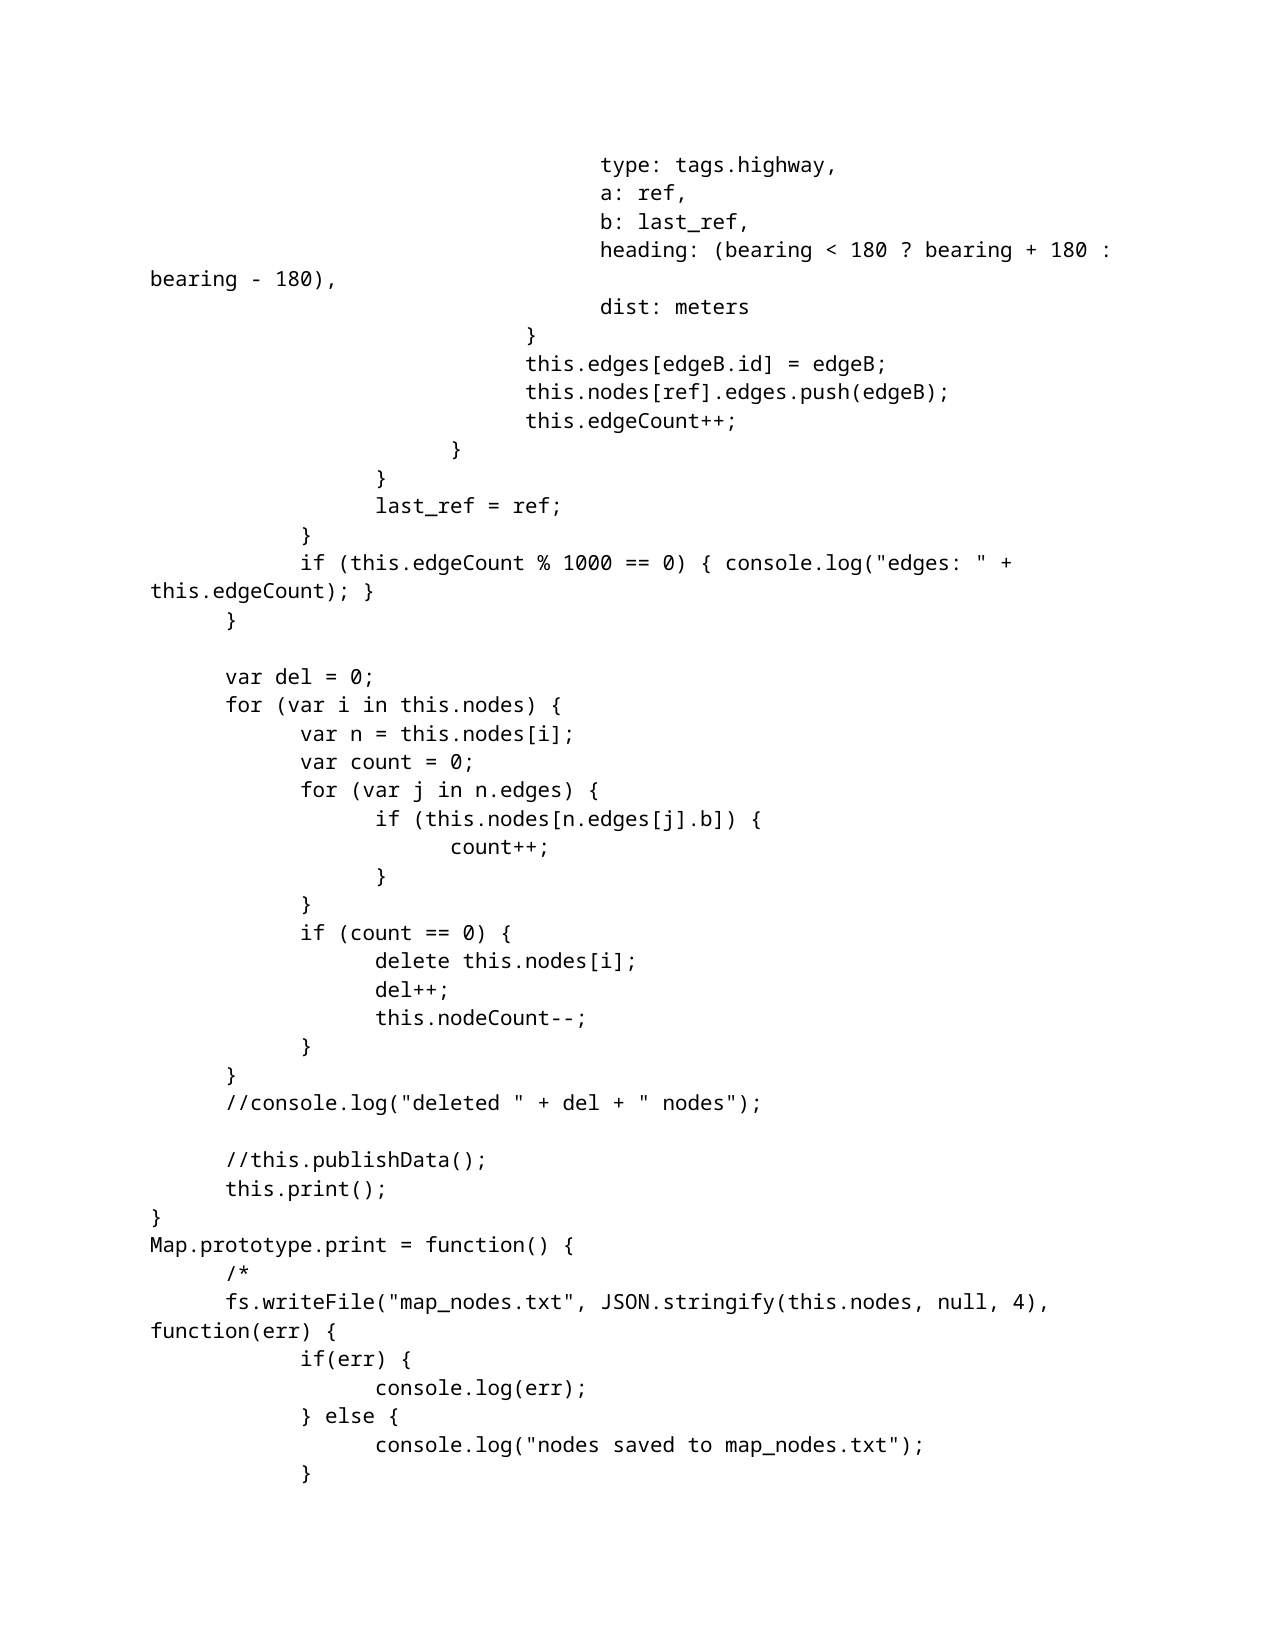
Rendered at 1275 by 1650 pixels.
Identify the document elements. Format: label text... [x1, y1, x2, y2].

text heading: (bearing < 180 ? bearing + 180 : bearing - 180), [150, 235, 1125, 292]
text this.nodeCount--; [150, 1003, 1125, 1032]
text a: ref, [150, 178, 1125, 207]
text fs.writeFile("map_nodes.txt", JSON.stringify(this.nodes, null, 4), function(err) { [150, 1287, 1125, 1344]
text console.log("nodes saved to map_nodes.txt"); [150, 1430, 1125, 1458]
text Map.prototype.print = function() { [150, 1231, 1125, 1259]
text console.log(err); [150, 1373, 1125, 1401]
text this.nodes[ref].edges.push(edgeB); [150, 377, 1125, 406]
text b: last_ref, [150, 207, 1125, 235]
text if (this.edgeCount % 1000 == 0) { console.log("edges: " + this.edgeCount); } [150, 548, 1125, 605]
text this.print(); [150, 1174, 1125, 1202]
text this.edgeCount++; [150, 406, 1125, 434]
text for (var j in n.edges) { [150, 776, 1125, 804]
text dist: meters [150, 292, 1125, 321]
text for (var i in this.nodes) { [150, 690, 1125, 719]
text count++; [150, 832, 1125, 861]
text var del = 0; [150, 662, 1125, 690]
text del++; [150, 975, 1125, 1003]
text } [150, 1032, 1125, 1060]
text type: tags.highway, [150, 150, 1125, 178]
text } [150, 605, 1125, 633]
text } [150, 889, 1125, 918]
text var n = this.nodes[i]; [150, 719, 1125, 747]
text if (count == 0) { [150, 918, 1125, 946]
text /* [150, 1259, 1125, 1287]
text } [150, 1060, 1125, 1088]
text } else { [150, 1401, 1125, 1430]
text } [150, 520, 1125, 548]
text } [150, 1458, 1125, 1487]
text delete this.nodes[i]; [150, 946, 1125, 975]
text } [150, 1202, 1125, 1231]
text if (this.nodes[n.edges[j].b]) { [150, 804, 1125, 832]
text } [150, 434, 1125, 463]
text } [150, 463, 1125, 491]
text } [150, 861, 1125, 889]
text this.edges[edgeB.id] = edgeB; [150, 349, 1125, 377]
text //this.publishData(); [150, 1145, 1125, 1174]
text last_ref = ref; [150, 491, 1125, 520]
text } [150, 321, 1125, 349]
text if(err) { [150, 1344, 1125, 1373]
text var count = 0; [150, 747, 1125, 776]
text //console.log("deleted " + del + " nodes"); [150, 1088, 1125, 1117]
